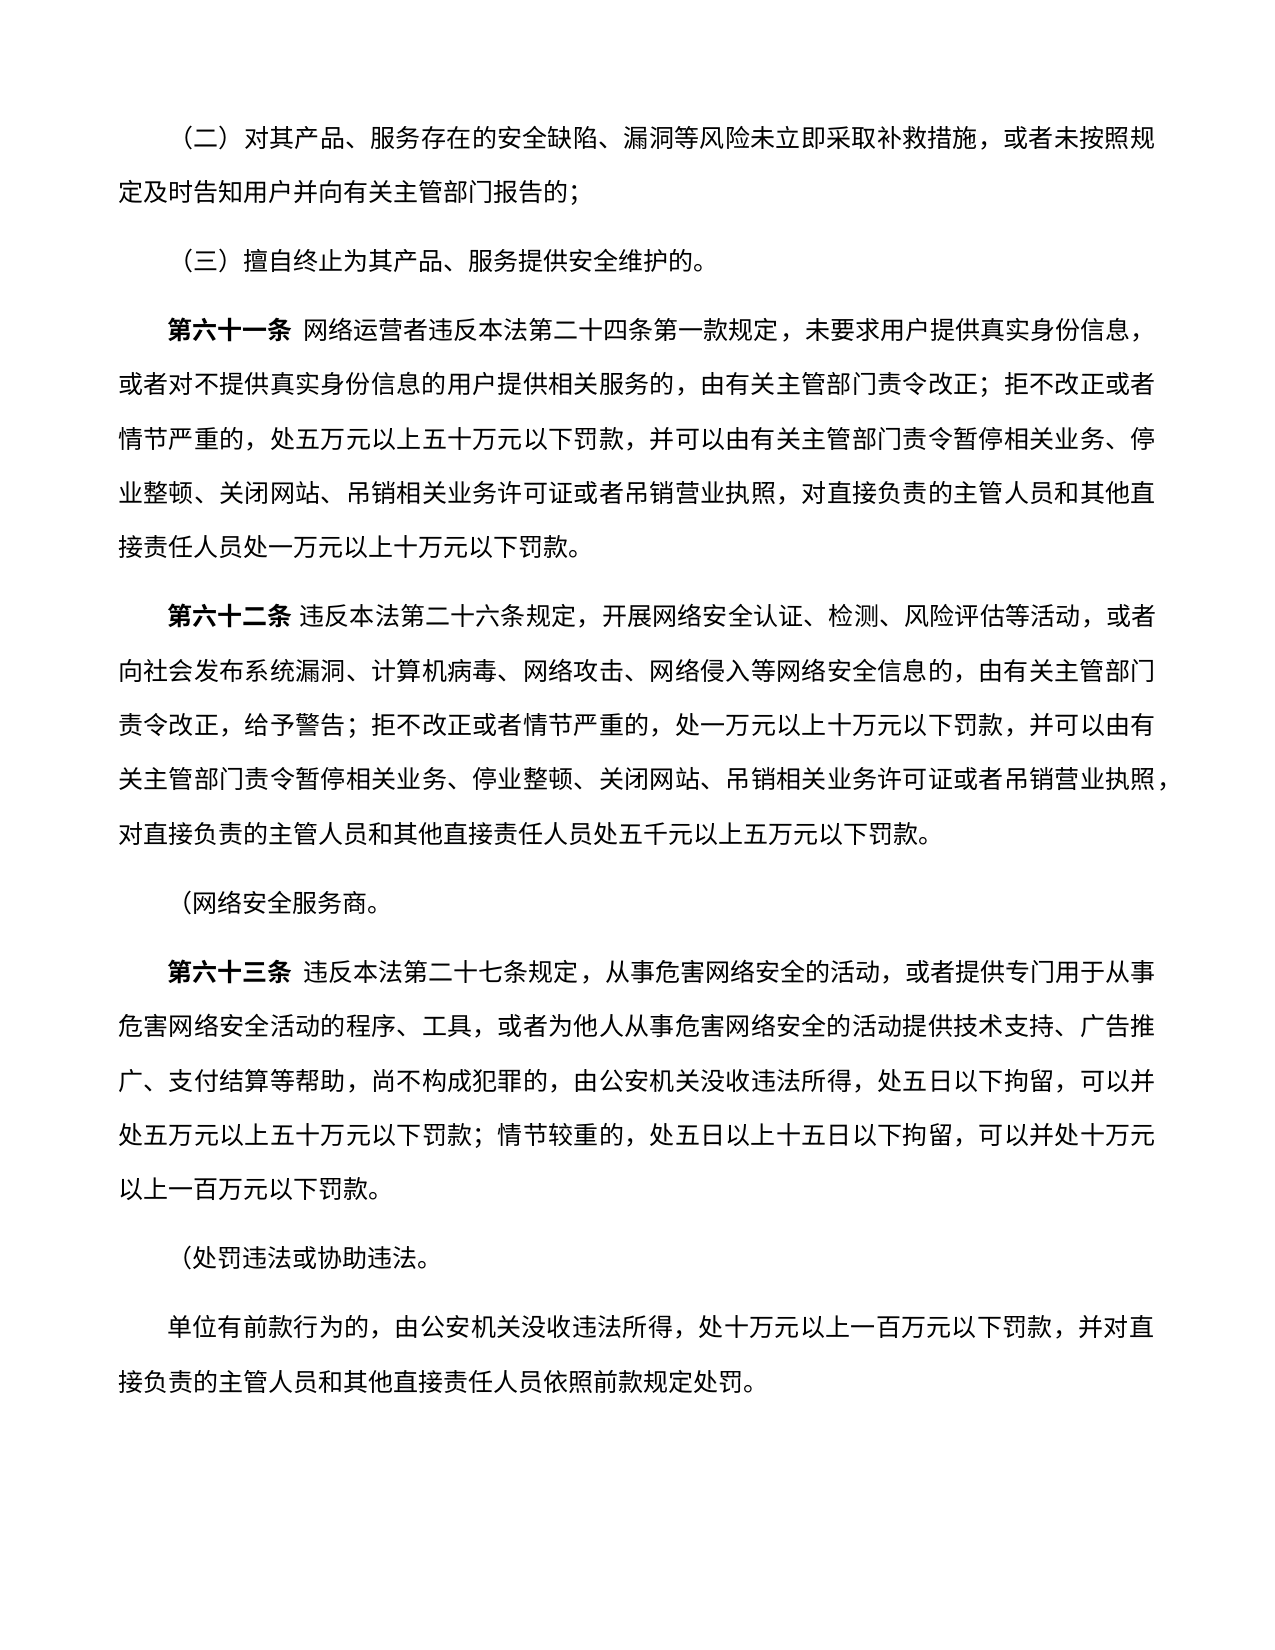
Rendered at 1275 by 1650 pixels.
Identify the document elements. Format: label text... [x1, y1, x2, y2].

text 第六十一条 网络运营者违反本法第二十四条第一款规定，未要求用户提供真实身份信息，或者对不提供真实身份信息的用户提供相关服务的，由有关主管部门责令改正；拒不改正或者情节严重的，处五万元以上五十万元以下罚款，并可以由有关主管部门责令暂停相关业务、停业整顿、关闭网站、吊销相关业务许可证或者吊销营业执照，对直接负责的主管人员和其他直接责任人员处一万元以上十万元以下罚款。 [118, 310, 1157, 564]
text （处罚违法或协助违法。 [118, 1239, 1157, 1275]
text 第六十三条 违反本法第二十七条规定，从事危害网络安全的活动，或者提供专门用于从事危害网络安全活动的程序、工具，或者为他人从事危害网络安全的活动提供技术支持、广告推广、支付结算等帮助，尚不构成犯罪的，由公安机关没收违法所得，处五日以下拘留，可以并处五万元以上五十万元以下罚款；情节较重的，处五日以上十五日以下拘留，可以并处十万元以上一百万元以下罚款。 [118, 952, 1157, 1206]
text 单位有前款行为的，由公安机关没收违法所得，处十万元以上一百万元以下罚款，并对直接负责的主管人员和其他直接责任人员依照前款规定处罚。 [118, 1308, 1157, 1398]
text （三）擅自终止为其产品、服务提供安全维护的。 [118, 241, 1157, 278]
text 第六十二条 违反本法第二十六条规定，开展网络安全认证、检测、风险评估等活动，或者向社会发布系统漏洞、计算机病毒、网络攻击、网络侵入等网络安全信息的，由有关主管部门责令改正，给予警告；拒不改正或者情节严重的，处一万元以上十万元以下罚款，并可以由有关主管部门责令暂停相关业务、停业整顿、关闭网站、吊销相关业务许可证或者吊销营业执照，对直接负责的主管人员和其他直接责任人员处五千元以上五万元以下罚款。 [118, 597, 1157, 851]
text （二）对其产品、服务存在的安全缺陷、漏洞等风险未立即采取补救措施，或者未按照规定及时告知用户并向有关主管部门报告的； [118, 118, 1157, 209]
text （网络安全服务商。 [118, 883, 1157, 919]
